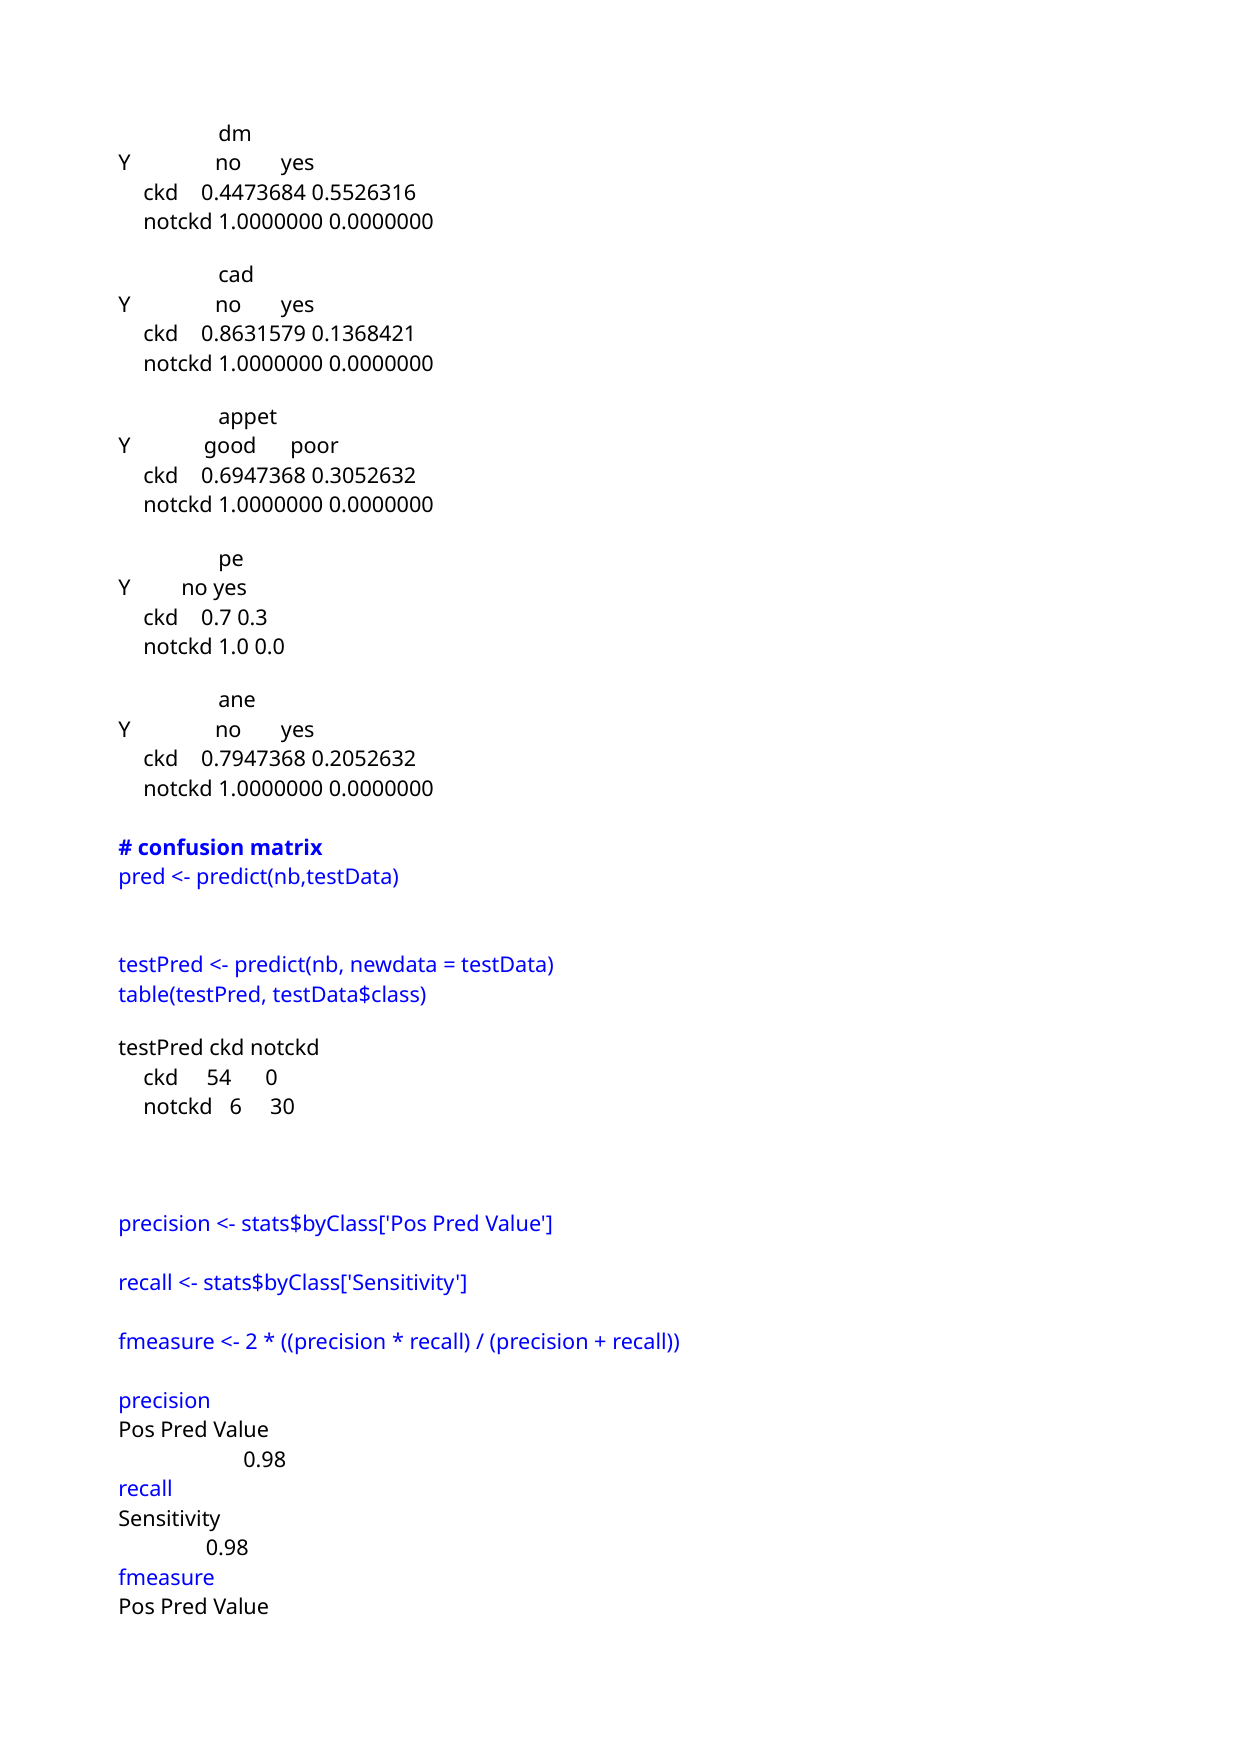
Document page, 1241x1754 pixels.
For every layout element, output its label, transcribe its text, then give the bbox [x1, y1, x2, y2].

text Y no yes [118, 572, 1122, 602]
text testPred ckd notckd [118, 1032, 1122, 1062]
text table(testPred, testData$class) [118, 979, 1122, 1009]
text 0.98 [118, 1444, 1122, 1473]
text ane [118, 684, 1122, 714]
text pred <- predict(nb,testData) [118, 861, 1122, 891]
text notckd 1.0000000 0.0000000 [118, 207, 1122, 236]
text precision [118, 1385, 1122, 1414]
text ckd 0.8631579 0.1368421 [118, 319, 1122, 348]
text 0.98 [118, 1532, 1122, 1562]
text recall [118, 1473, 1122, 1503]
text Sensitivity [118, 1503, 1122, 1532]
text # confusion matrix [118, 832, 1181, 861]
text ckd 0.6947368 0.3052632 [118, 460, 1122, 490]
text dm [118, 118, 1122, 148]
text Y no yes [118, 289, 1122, 319]
text Y good poor [118, 431, 1122, 460]
text ckd 0.7 0.3 [118, 602, 1122, 631]
text Pos Pred Value [118, 1414, 1122, 1444]
text fmeasure [118, 1562, 1122, 1591]
text ckd 0.7947368 0.2052632 [118, 743, 1122, 773]
text appet [118, 401, 1122, 431]
text ckd 54 0 [118, 1062, 1122, 1091]
text recall <- stats$byClass['Sensitivity'] [118, 1267, 1122, 1297]
text notckd 1.0000000 0.0000000 [118, 490, 1122, 519]
text notckd 1.0 0.0 [118, 631, 1122, 661]
text notckd 6 30 [118, 1091, 1122, 1121]
text notckd 1.0000000 0.0000000 [118, 773, 1122, 802]
text Y no yes [118, 148, 1122, 177]
text ckd 0.4473684 0.5526316 [118, 177, 1122, 207]
text pe [118, 543, 1122, 572]
text notckd 1.0000000 0.0000000 [118, 348, 1122, 378]
text testPred <- predict(nb, newdata = testData) [118, 950, 1122, 979]
text precision <- stats$byClass['Pos Pred Value'] [118, 1208, 1122, 1238]
text cad [118, 260, 1122, 289]
text Y no yes [118, 714, 1122, 743]
text Pos Pred Value [118, 1591, 1122, 1621]
text fmeasure <- 2 * ((precision * recall) / (precision + recall)) [118, 1326, 1122, 1356]
